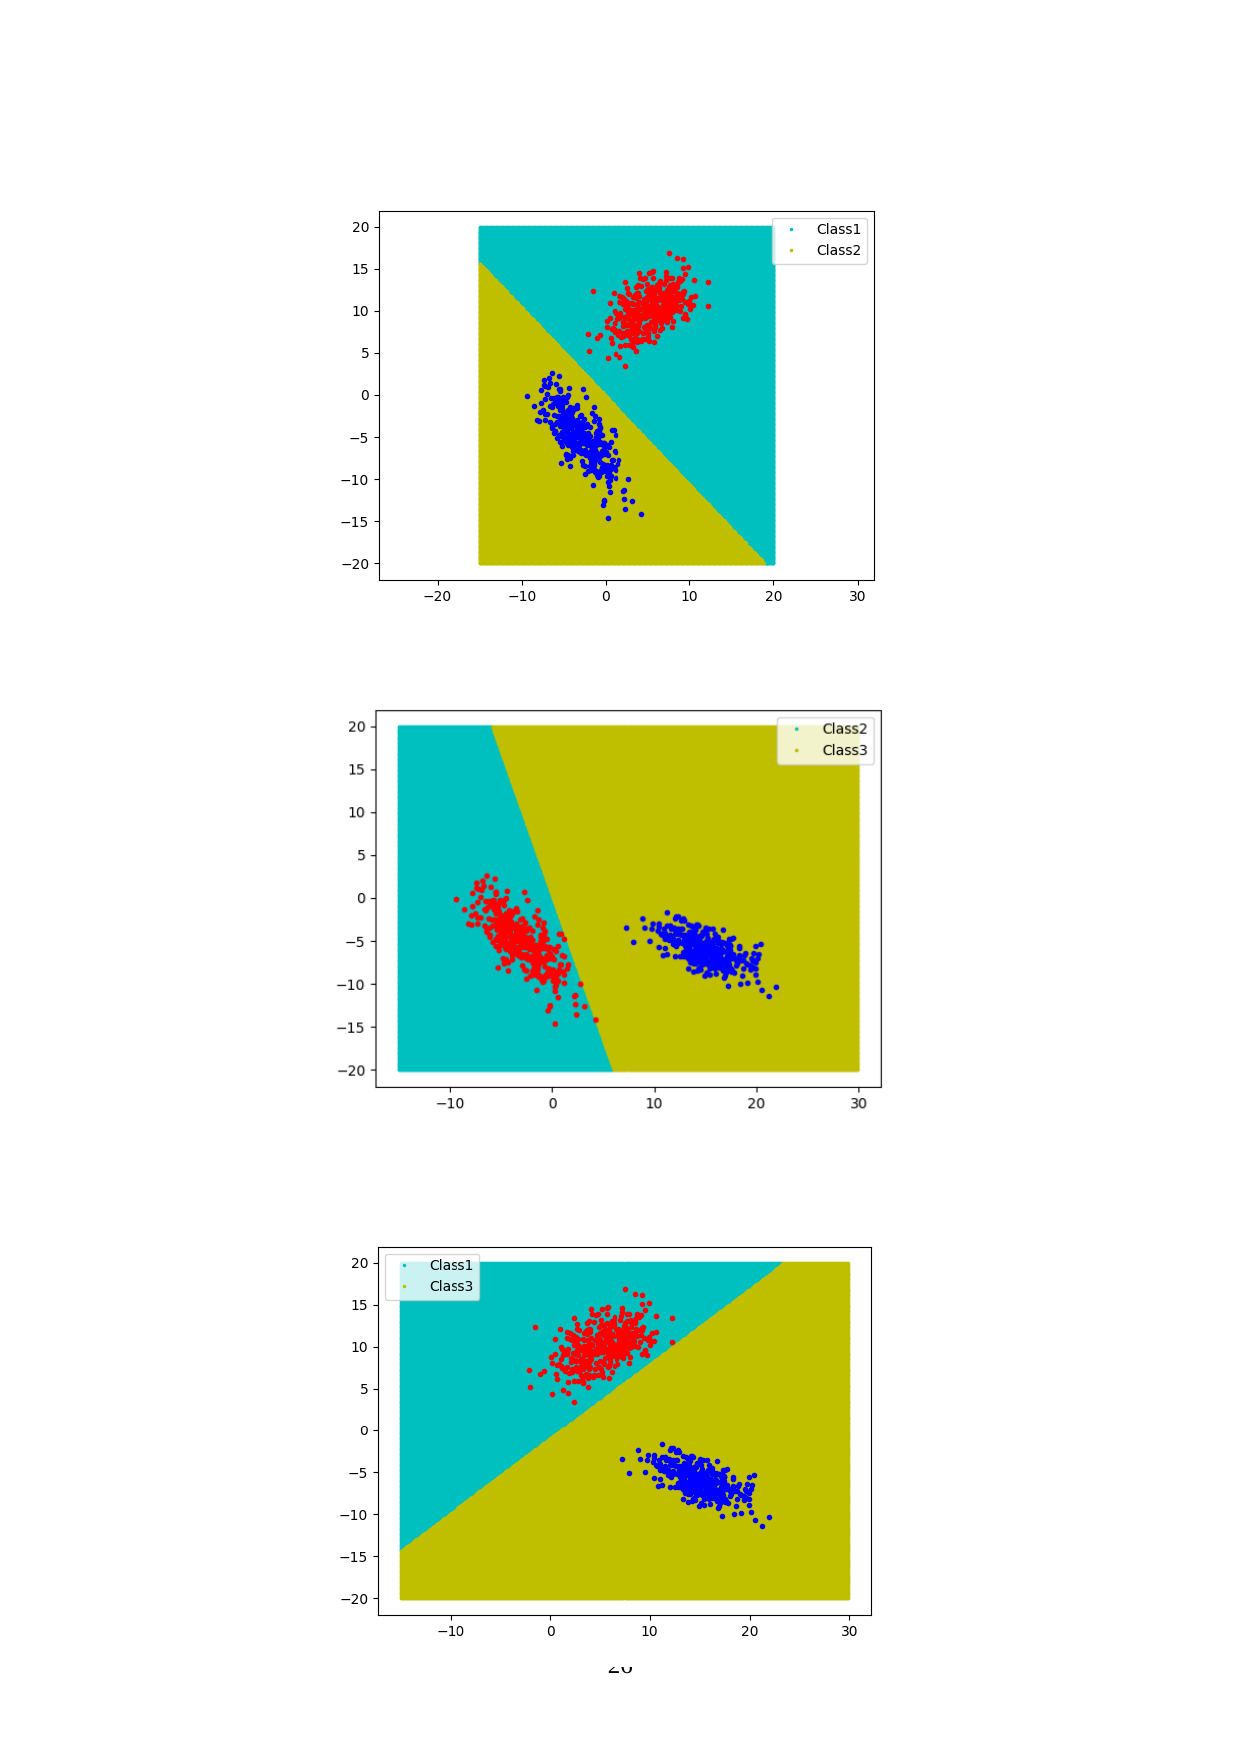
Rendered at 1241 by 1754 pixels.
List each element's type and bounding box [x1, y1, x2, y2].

picture [298, 1190, 934, 1667]
picture [294, 652, 946, 1141]
picture [299, 153, 937, 632]
